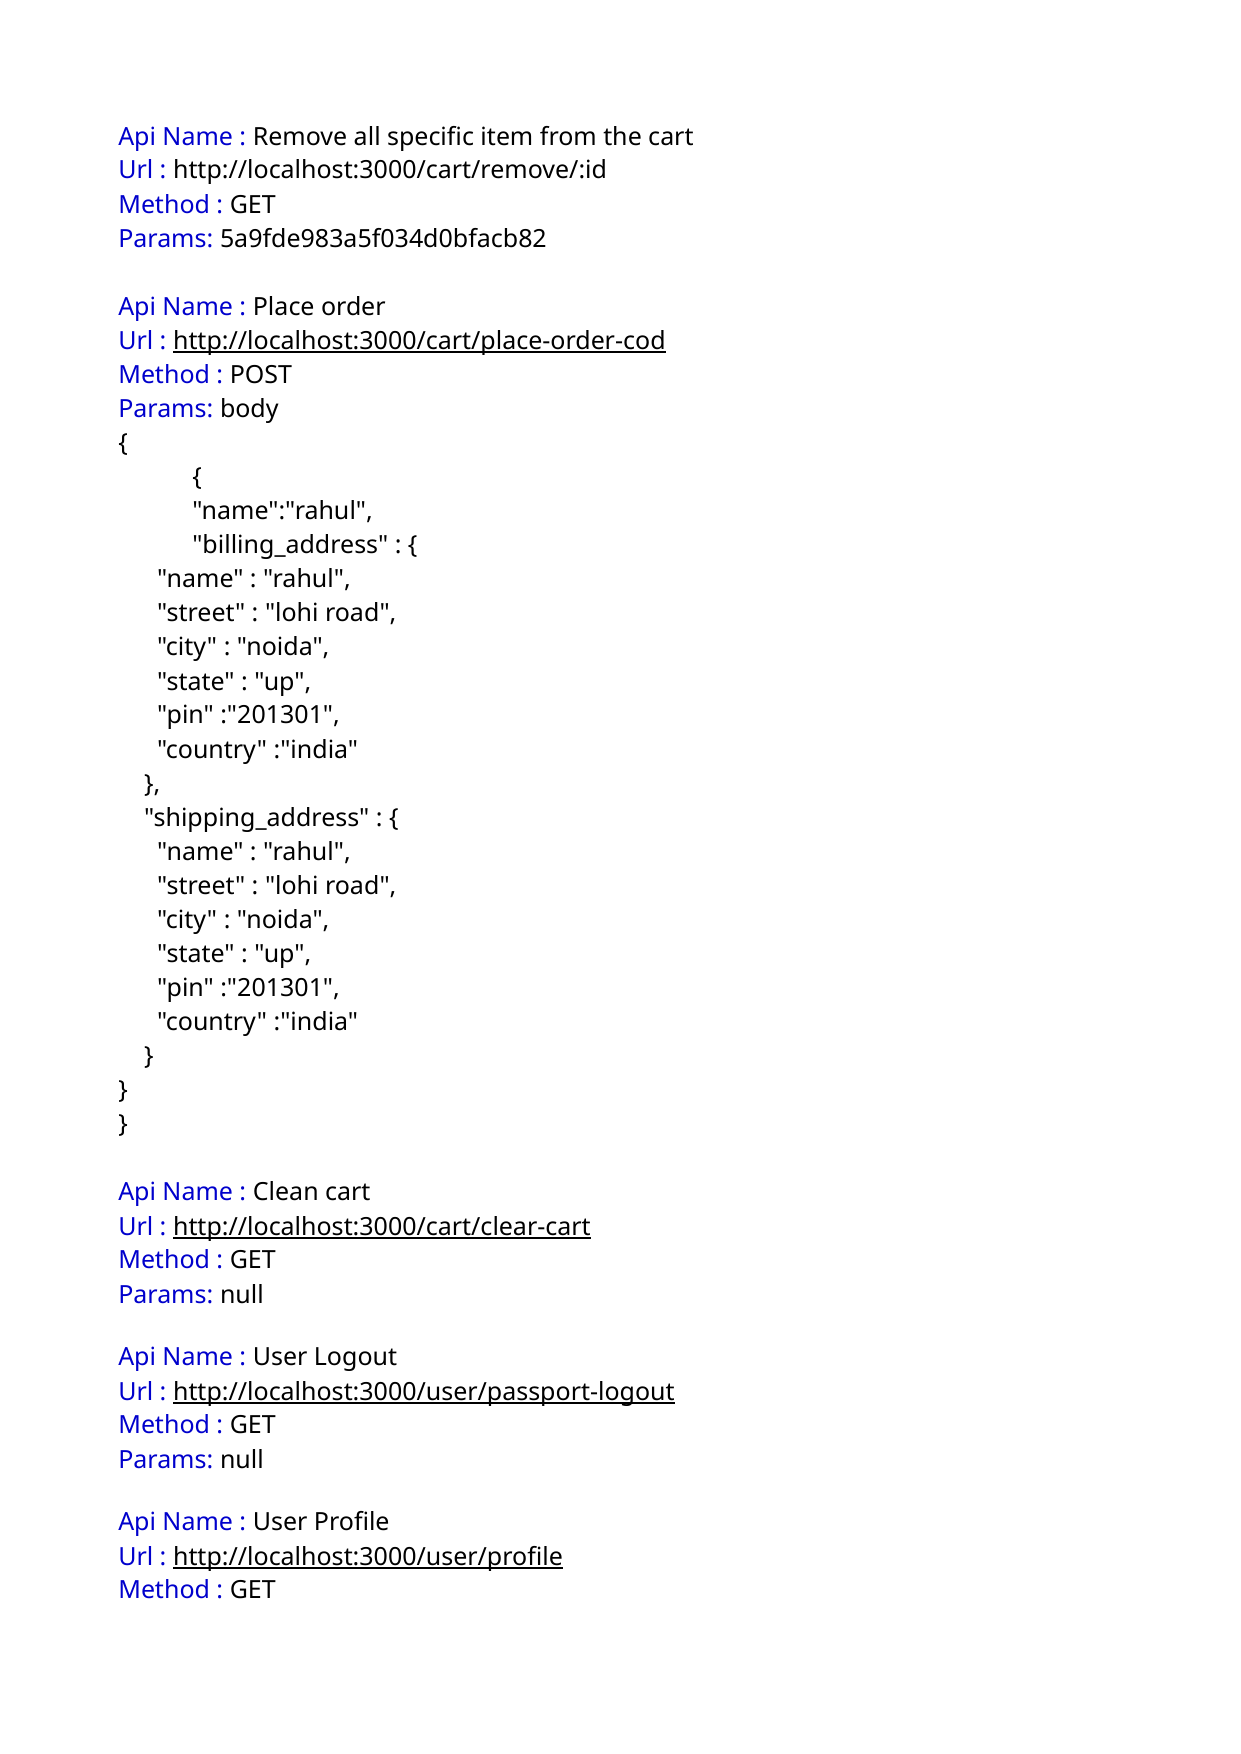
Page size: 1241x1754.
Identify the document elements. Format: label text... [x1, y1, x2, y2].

text "pin" :"201301", [118, 970, 1122, 1004]
text "state" : "up", [118, 663, 1122, 697]
text Url : http://localhost:3000/user/passport-logout [118, 1373, 1122, 1407]
text Api Name : User Profile [118, 1504, 1122, 1538]
text "city" : "noida", [118, 902, 1122, 936]
text Method : GET [118, 186, 1122, 220]
text Method : GET [118, 1407, 1122, 1441]
text Method : GET [118, 1242, 1122, 1276]
text "billing_address" : { [118, 527, 1122, 561]
text }, [118, 765, 1122, 799]
text Method : GET [118, 1572, 1122, 1606]
text Params: body [118, 391, 1122, 425]
text Url : http://localhost:3000/cart/remove/:id [118, 152, 1122, 186]
text } [118, 1106, 1122, 1140]
text "name":"rahul", [118, 493, 1122, 527]
text Method : POST [118, 357, 1122, 391]
text Url : http://localhost:3000/user/profile [118, 1538, 1122, 1572]
text "country" :"india" [118, 731, 1122, 765]
text Params: null [118, 1276, 1122, 1310]
text Url : http://localhost:3000/cart/clear-cart [118, 1208, 1122, 1242]
text "country" :"india" [118, 1004, 1122, 1038]
text "city" : "noida", [118, 629, 1122, 663]
text { [118, 425, 1122, 459]
text Params: null [118, 1441, 1122, 1475]
text } [118, 1038, 1122, 1072]
text Api Name : Place order [118, 288, 1122, 322]
text "street" : "lohi road", [118, 595, 1122, 629]
text { [118, 459, 1122, 493]
text "name" : "rahul", [118, 561, 1122, 595]
text "pin" :"201301", [118, 697, 1122, 731]
text "shipping_address" : { [118, 799, 1122, 833]
text "street" : "lohi road", [118, 867, 1122, 902]
text Url : http://localhost:3000/cart/place-order-cod [118, 322, 1122, 357]
text Api Name : User Logout [118, 1339, 1122, 1373]
text "name" : "rahul", [118, 833, 1122, 867]
text "state" : "up", [118, 936, 1122, 970]
text } [118, 1072, 1122, 1106]
text Api Name : Remove all specific item from the cart [118, 118, 1122, 152]
text Params: 5a9fde983a5f034d0bfacb82 [118, 220, 1122, 254]
text Api Name : Clean cart [118, 1174, 1122, 1208]
